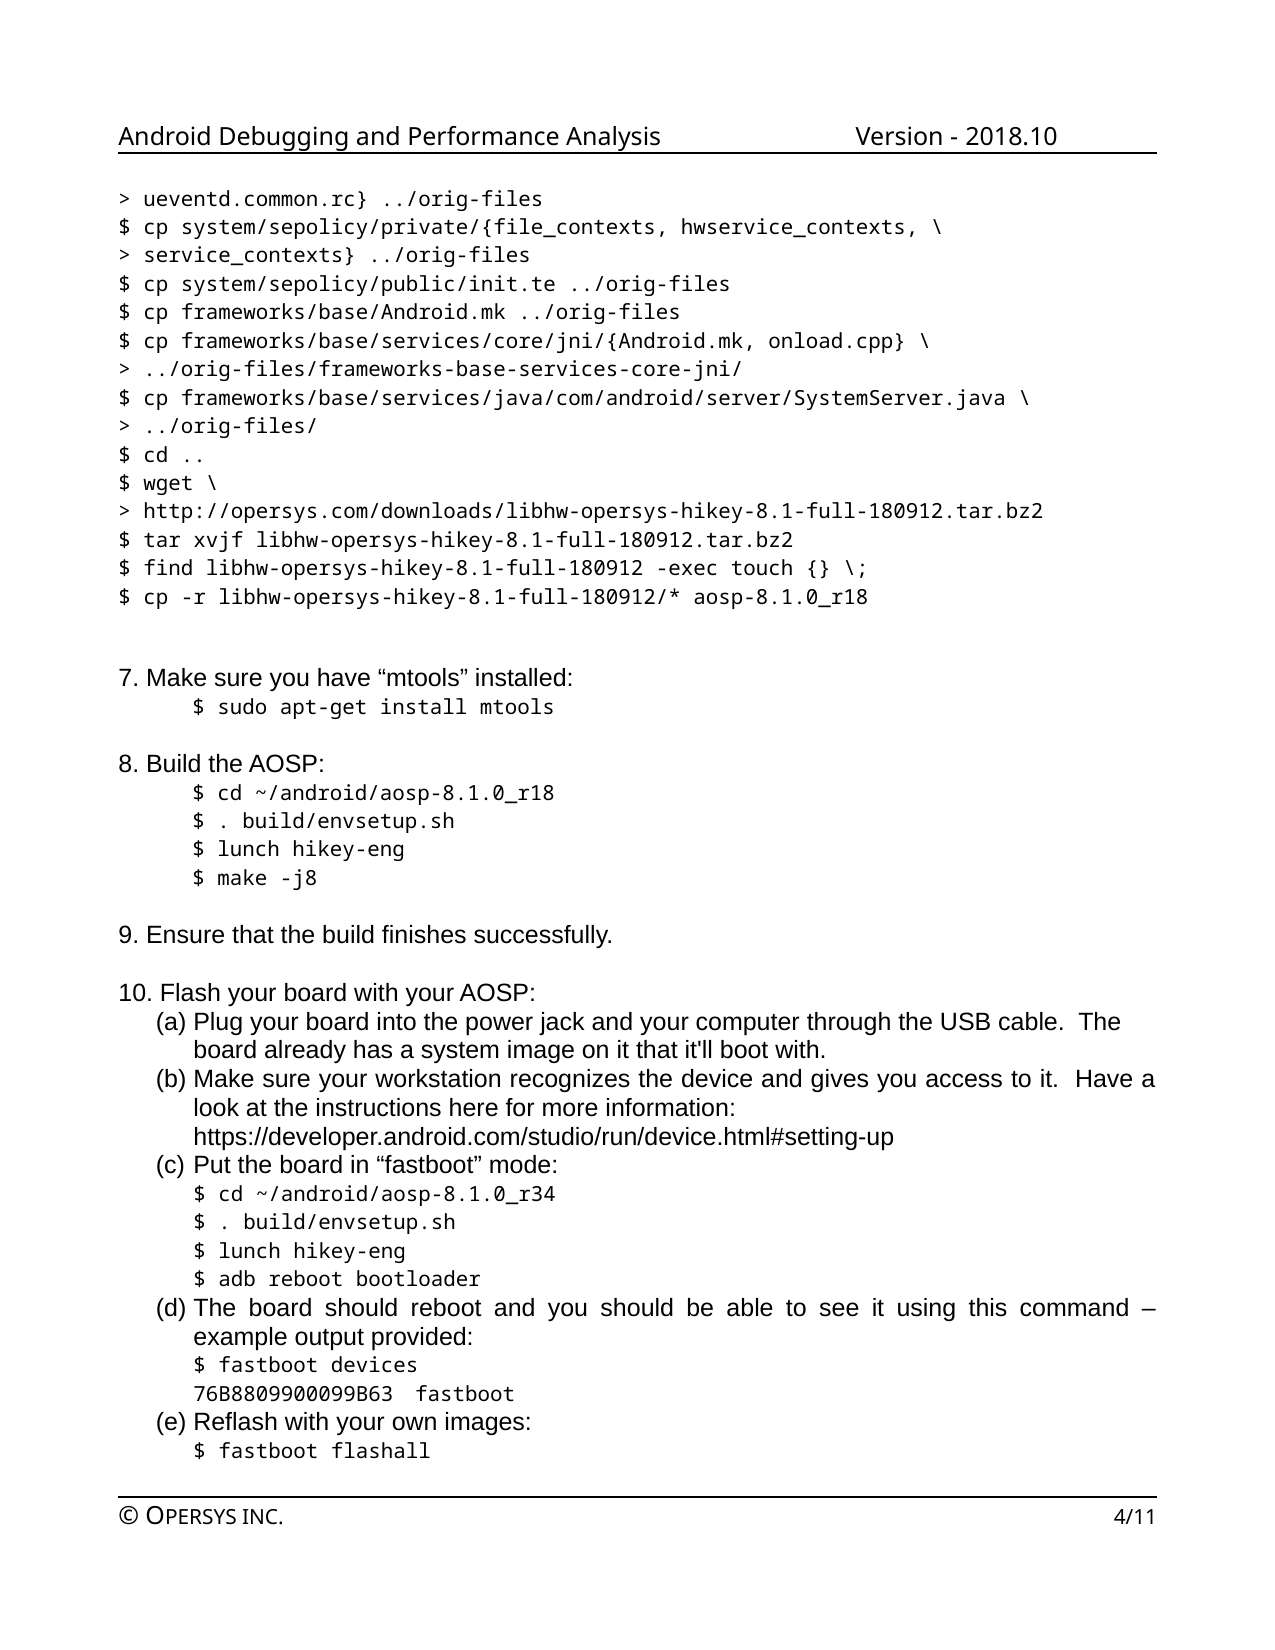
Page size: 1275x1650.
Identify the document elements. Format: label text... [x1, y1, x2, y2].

text $ cp system/sepolicy/private/{file_contexts, hwservice_contexts, \ [118, 212, 1157, 241]
text $ find libhw-opersys-hikey-8.1-full-180912 -exec touch {} \; [118, 553, 1157, 582]
text $ cp frameworks/base/Android.mk ../orig-files [118, 297, 1157, 326]
text 8. Build the AOSP: [118, 749, 1157, 778]
list $ lunch hikey-eng [156, 1236, 1157, 1264]
list $ adb reboot bootloader [156, 1264, 1157, 1293]
text $ cp frameworks/base/services/java/com/android/server/SystemServer.java \ [118, 383, 1157, 411]
list $ fastboot devices [156, 1350, 1157, 1379]
text $ cd .. [118, 440, 1157, 468]
text $ cp -r libhw-opersys-hikey-8.1-full-180912/* aosp-8.1.0_r18 [118, 582, 1157, 610]
list 76B8809900099B63 fastboot [156, 1379, 1157, 1407]
list Plug your board into the power jack and your computer through the USB cable. The board already has a system image on it that it'll boot with. [156, 1006, 1157, 1064]
list $ fastboot flashall [156, 1436, 1157, 1464]
text $ tar xvjf libhw-opersys-hikey-8.1-full-180912.tar.bz2 [118, 525, 1157, 553]
text > ueventd.common.rc} ../orig-files [118, 184, 1157, 212]
text $ cp frameworks/base/services/core/jni/{Android.mk, onload.cpp} \ [118, 326, 1157, 354]
list $ cd ~/android/aosp-8.1.0_r34 [156, 1179, 1157, 1207]
text $ cd ~/android/aosp-8.1.0_r18 [192, 778, 1157, 806]
list The board should reboot and you should be able to see it using this command – example output provided: [156, 1293, 1157, 1350]
text $ . build/envsetup.sh [192, 806, 1157, 834]
text > http://opersys.com/downloads/libhw-opersys-hikey-8.1-full-180912.tar.bz2 [118, 497, 1157, 525]
list Put the board in “fastboot” mode: [156, 1150, 1157, 1179]
text $ sudo apt-get install mtools [192, 692, 1157, 720]
list $ . build/envsetup.sh [156, 1207, 1157, 1236]
list Make sure your workstation recognizes the device and gives you access to it. Have a look at the instructions here for more information: [156, 1064, 1157, 1121]
text $ cp system/sepolicy/public/init.te ../orig-files [118, 269, 1157, 297]
text 9. Ensure that the build finishes successfully. [118, 920, 1157, 949]
list Reflash with your own images: [156, 1407, 1157, 1436]
text $ make -j8 [192, 863, 1157, 891]
text $ wget \ [118, 468, 1157, 497]
text > ../orig-files/ [118, 411, 1157, 440]
text 7. Make sure you have “mtools” installed: [118, 663, 1157, 692]
text > service_contexts} ../orig-files [118, 241, 1157, 269]
list https://developer.android.com/studio/run/device.html#setting-up [156, 1121, 1157, 1150]
text $ lunch hikey-eng [192, 834, 1157, 863]
text > ../orig-files/frameworks-base-services-core-jni/ [118, 354, 1157, 383]
text 10. Flash your board with your AOSP: [118, 978, 1157, 1006]
